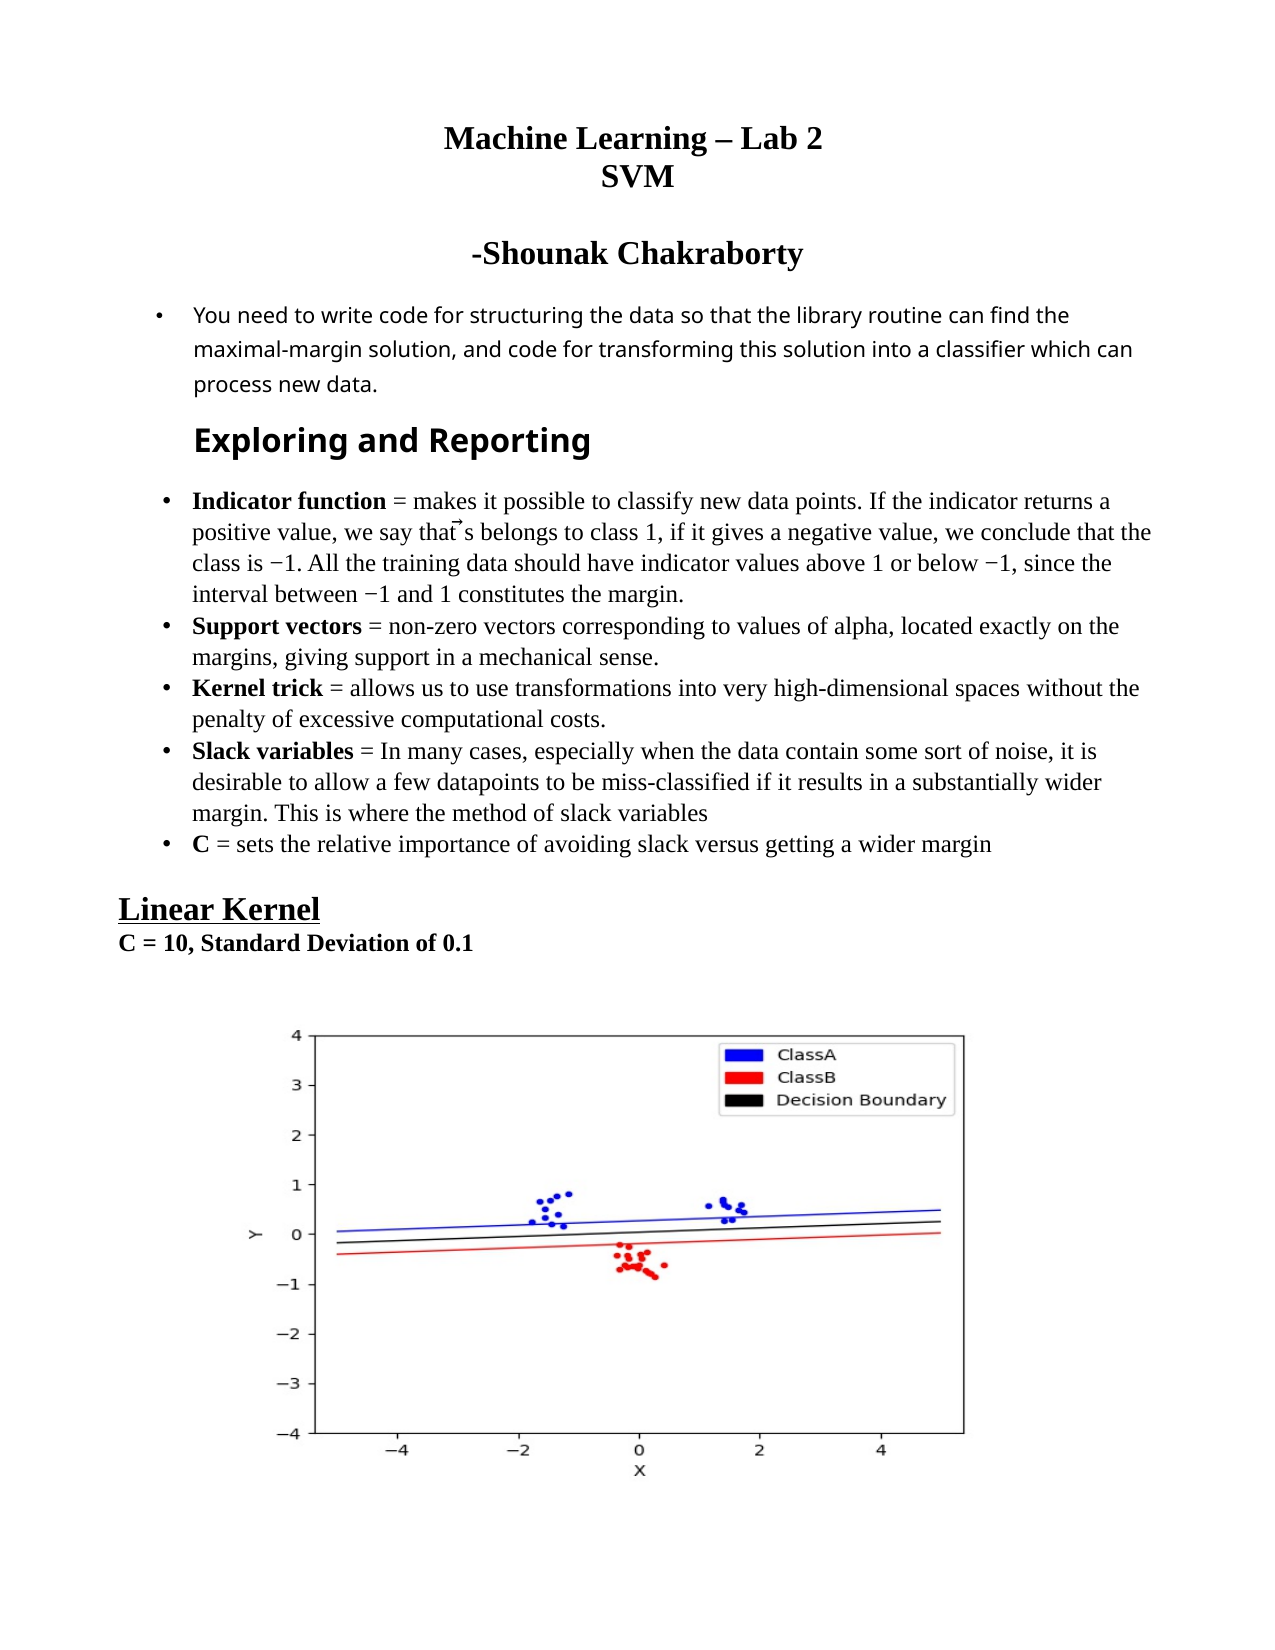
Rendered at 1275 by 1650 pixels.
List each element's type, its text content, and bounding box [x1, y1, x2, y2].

picture [211, 973, 1047, 1490]
list margin. This is where the method of slack variables [162, 796, 1157, 827]
text SVM [118, 156, 1157, 195]
text -Shounak Chakraborty [118, 233, 1157, 271]
list Exploring and Reporting [156, 417, 1157, 462]
text C = 10, Standard Deviation of 0.1 [118, 928, 1157, 957]
text Linear Kernel [118, 889, 1157, 928]
list C = sets the relative importance of avoiding slack versus getting a wider margin [162, 827, 1157, 858]
list Kernel trick = allows us to use transformations into very high-dimensional spaces without the penalty of excessive computational costs. [162, 671, 1157, 733]
list You need to write code for structuring the data so that the library routine can find the maximal-margin solution, and code for transforming this solution into a classifier which can process new data. [156, 300, 1157, 398]
list Support vectors = non-zero vectors corresponding to values of alpha, located exactly on the margins, giving support in a mechanical sense. [162, 608, 1157, 671]
list Slack variables = In many cases, especially when the data contain some sort of noise, it is desirable to allow a few datapoints to be miss-classified if it results in a substantially wider [162, 733, 1157, 796]
list Indicator function = makes it possible to classify new data points. If the indicator returns a positive value, we say that ⃗s belongs to class 1, if it gives a negative value, we conclude that the class is −1. All the training data should have indicator values above 1 or below −1, since the interval between −1 and 1 constitutes the margin. [162, 483, 1157, 608]
text Machine Learning – Lab 2 [118, 118, 1157, 156]
